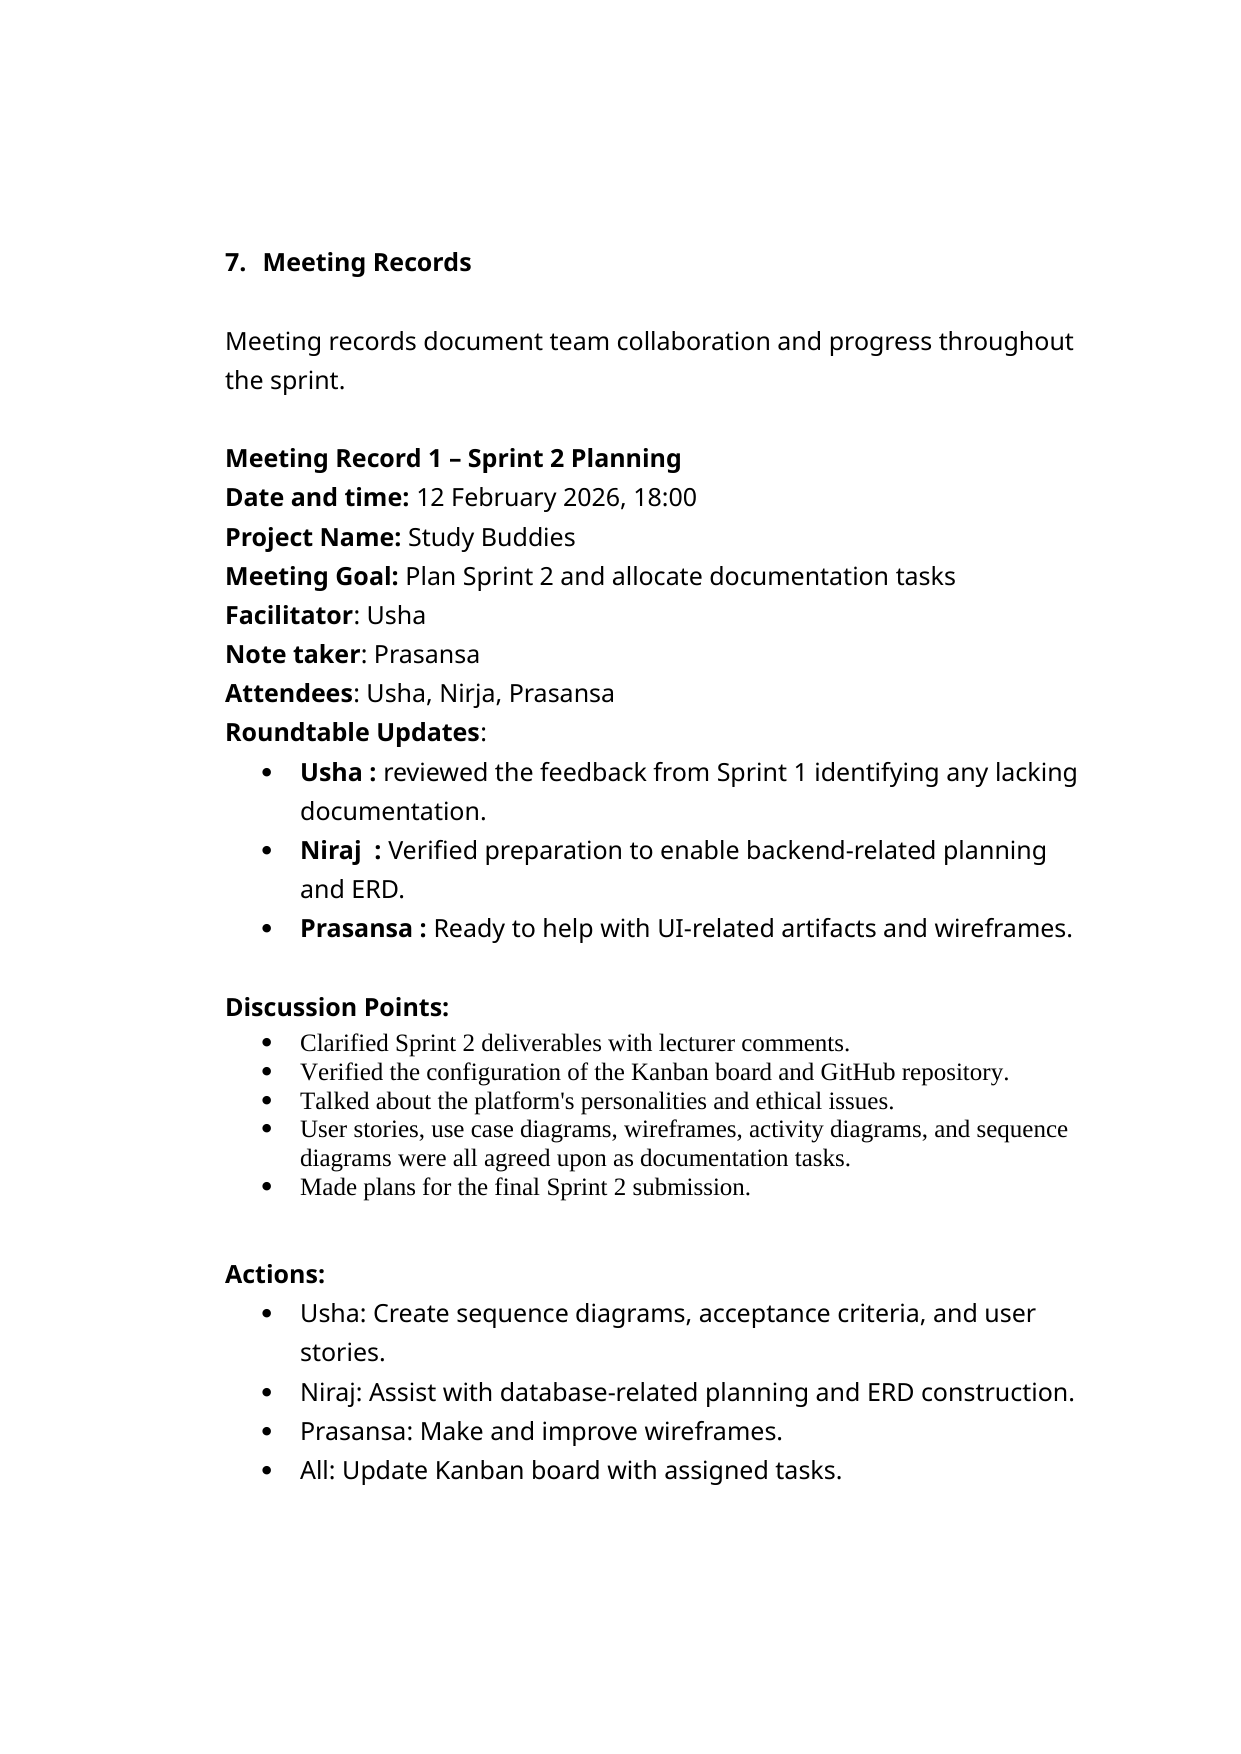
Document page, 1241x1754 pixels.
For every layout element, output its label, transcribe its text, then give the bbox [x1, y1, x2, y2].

list Niraj : Verified preparation to enable backend-related planning and ERD. [262, 832, 1090, 906]
list Actions: [225, 1257, 1090, 1291]
list Clarified Sprint 2 deliverables with lecturer comments. [262, 1028, 1090, 1057]
list Verified the configuration of the Kanban board and GitHub repository. [262, 1057, 1090, 1086]
list Usha: Create sequence diagrams, acceptance criteria, and user stories. [262, 1296, 1090, 1369]
list Date and time: 12 February 2026, 18:00 [225, 480, 1090, 514]
list Roundtable Updates: [225, 715, 1090, 749]
list Attendees: Usha, Nirja, Prasansa [225, 676, 1090, 710]
list Meeting Record 1 – Sprint 2 Planning [225, 441, 1090, 475]
list Meeting records document team collaboration and progress throughout the sprint. [225, 323, 1090, 397]
list Niraj: Assist with database-related planning and ERD construction. [262, 1374, 1090, 1408]
list Note taker: Prasansa [225, 637, 1090, 671]
list All: Update Kanban board with assigned tasks. [262, 1452, 1090, 1487]
list Made plans for the final Sprint 2 submission. [262, 1172, 1090, 1201]
list Usha : reviewed the feedback from Sprint 1 identifying any lacking documentation. [262, 754, 1090, 827]
list Meeting Records [225, 245, 1090, 279]
list Meeting Goal: Plan Sprint 2 and allocate documentation tasks [225, 558, 1090, 592]
list Project Name: Study Buddies [225, 519, 1090, 553]
list Prasansa : Ready to help with UI-related artifacts and wireframes. [262, 911, 1090, 945]
list Talked about the platform's personalities and ethical issues. [262, 1086, 1090, 1114]
list Prasansa: Make and improve wireframes. [262, 1413, 1090, 1447]
list Discussion Points: [225, 989, 1090, 1023]
list Facilitator: Usha [225, 597, 1090, 632]
list User stories, use case diagrams, wireframes, activity diagrams, and sequence diagrams were all agreed upon as documentation tasks. [262, 1114, 1090, 1172]
